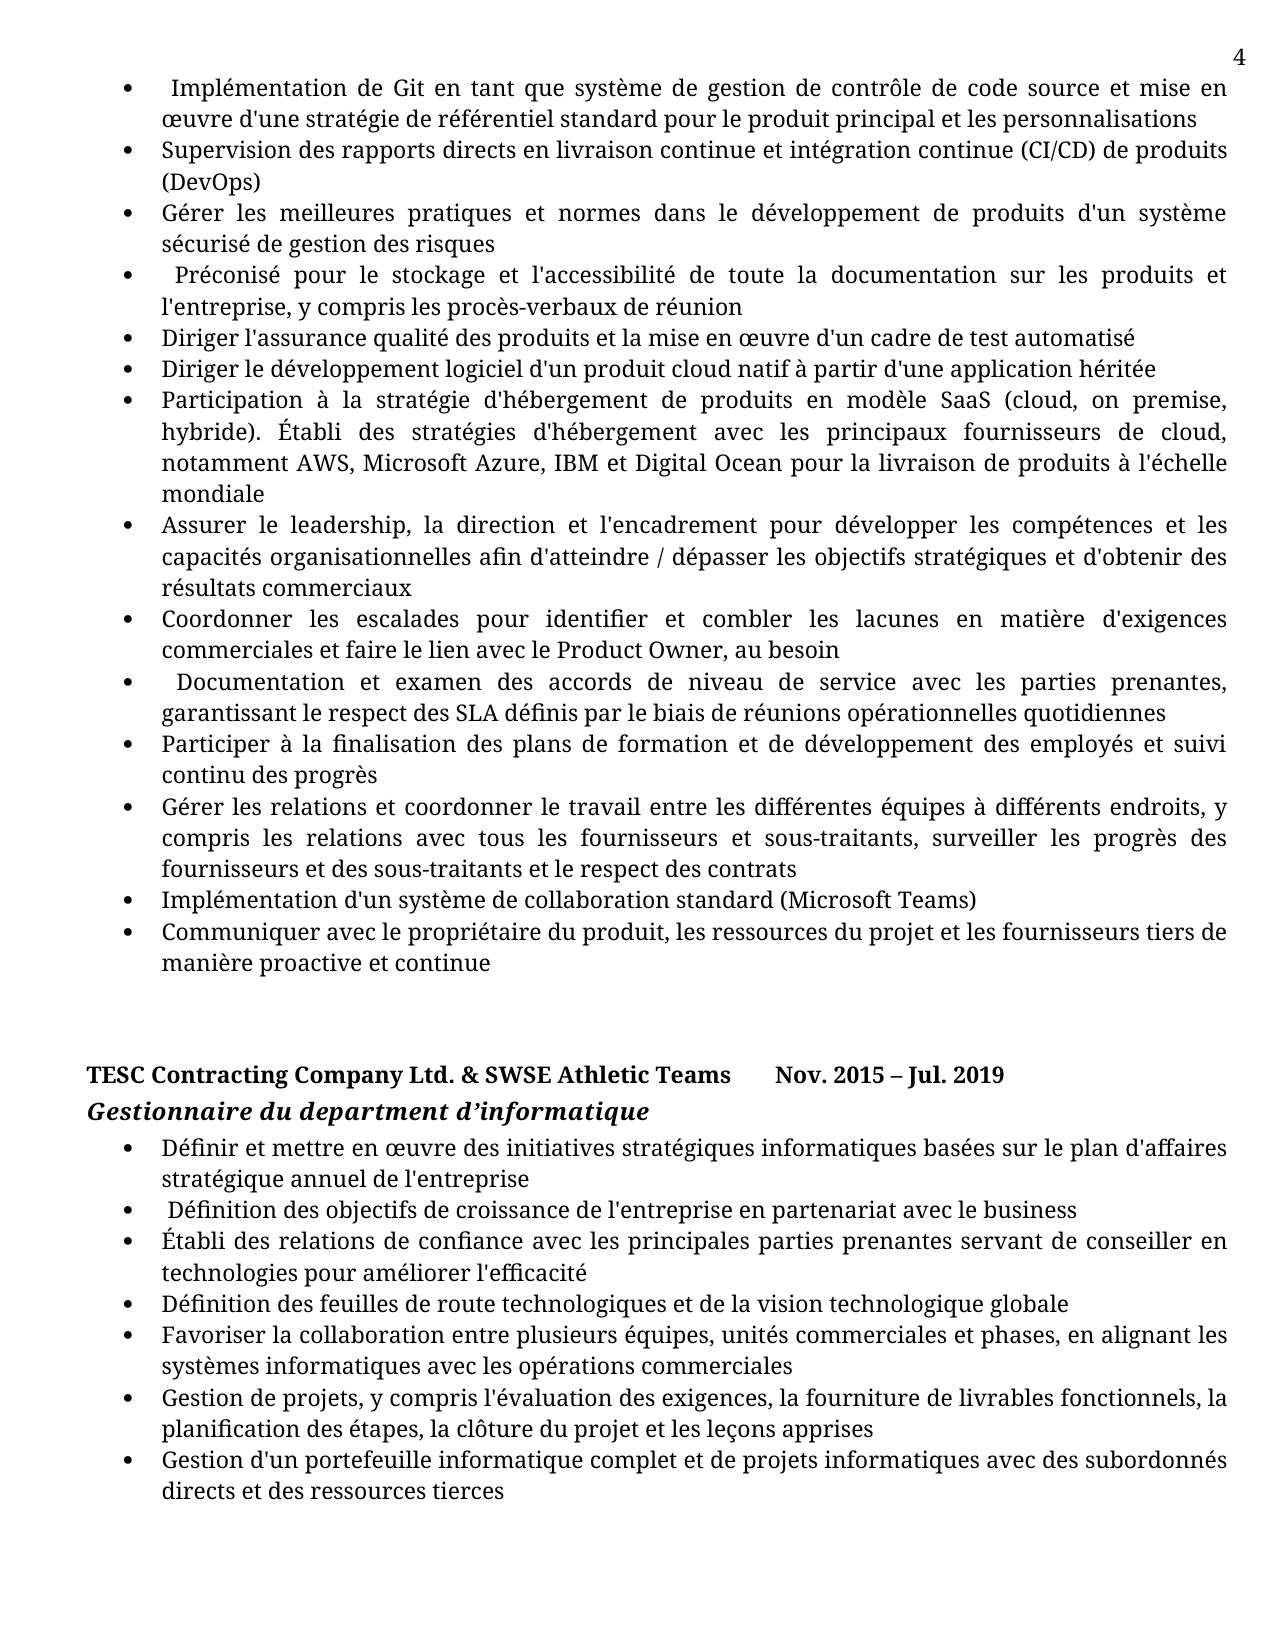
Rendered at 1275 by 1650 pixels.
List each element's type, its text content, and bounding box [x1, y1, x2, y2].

table_cell Contact North Fév. 2022 – Mars. 2022 Analyste de soutien technique Gérer et effectuer des déploiements informatiques et l’appui aux étudiants. Fournir un support technique adéquat Science Nord Fév. 2022 - Oct. 2022 Gestionnaire du Département d’Informatique Élaboration et mise en œuvre de plans stratégiques informatiques à court et à long terme Responsable de la direction, de la planification, de l'organisation et de la gestion des opérations informatiques Responsable de la gestion du support utilisateur Mise en place d'un système de gestion des services informatiques CFMWS Jul. 2021 - Nov. 2021 Responsable informatique senior/Directeur de projet Travaillant au nom du chef d'état-major de la Défense et sous l'autorité du Ministre de la Défense, les SBMFC sont un partenaire de l'entreprise de défense, opérant dans le cadre de la propriété non publique, dépensant des fonds publics et non publics. Les SBMFC sont une agence distincte de l'équipe de la Défense. Les SBMFC offrent des programmes et des services pour répondre aux besoins changeants des Forces armées canadiennes (FAC) en améliorant leur bien-être mental, social, physique et financier. Directeur de projet pour une solution de sauvegarde d'entreprise Directeur de projet pour la migration vers le cloud des services informatiques Sofvie Inc. Sep. 2019 - Jul. 2020 Superviseur – Produits et Services Sofvie est une organisation de logiciels et de services axée sur la réduction des risques sur le lieu de travail et l'alignement de la culture du lieu de travail à l'aide d'un logiciel de gestion des risques et EHS pour générer une intelligence collaborative. Cela améliore la communication et redéfinit la gestion des dangers et des risques sur le lieu de travail en analysant intelligemment les données recueillies en première ligne. S'appuyant sur l'industrie 4.0, Sofvie crée un point de référence accessible qui facilite les processus de prise de décision critiques. Gestion de subalternes directs dans divers rôles de développement de produits et de support à plusieurs niveaux Superviser les subordonnés directs dans le support et le service à plusieurs niveaux des clients et du personnel interne Encadrement de subalternes directs dans les langages et cadres de développement de logiciels complets, y compris AngularJS, HTML, CSS, JavaScript, jQuery, node.js, Python, Groovy, SQL Agir en tant qu'expert en la matière sur le développement de rapports en mettant en place un cadre pour la conversion en masse de rapports précédemment développés vers une solution open source (Pentaho) Agir en tant qu'expert en la matière sur la sécurité des applications (Secure API, XSS, SQL Injection, Access Control, Logging & Monitoring) Gérer le développement d'une API de produit standardisée pour l'intégration avec d'autres systèmes logiciels tels que les ERP Gérer le plan de développement agile du projet, agir en tant que scrum master et effectuer la planification des sprints à l'aide de JIRA Contribuer à la définition et à la mise en œuvre des processus et procédures du centre de services tels que les accords de niveau de service, la gestion des escalades et le cadre du support produit 24h/24 et 7j/7 Agir en tant que liaison entre les parties prenantes de l'entreprise, le support produit, le personnel de développement et d'autres équipes interfonctionnelles à la fois sur site et dans des sites distants pour identifier les lacunes système/fonctionnelles, en surveillant de manière proactive les environnements pour l'efficacité et les améliorations continues Implémentation de Git en tant que système de gestion de contrôle de code source et mise en œuvre d'une stratégie de référentiel standard pour le produit principal et les personnalisations Supervision des rapports directs en livraison continue et intégration continue (CI/CD) de produits (DevOps) Gérer les meilleures pratiques et normes dans le développement de produits d'un système sécurisé de gestion des risques Préconisé pour le stockage et l'accessibilité de toute la documentation sur les produits et l'entreprise, y compris les procès-verbaux de réunion Diriger l'assurance qualité des produits et la mise en œuvre d'un cadre de test automatisé Diriger le développement logiciel d'un produit cloud natif à partir d'une application héritée Participation à la stratégie d'hébergement de produits en modèle SaaS (cloud, on premise, hybride). Établi des stratégies d'hébergement avec les principaux fournisseurs de cloud, notamment AWS, Microsoft Azure, IBM et Digital Ocean pour la livraison de produits à l'échelle mondiale Assurer le leadership, la direction et l'encadrement pour développer les compétences et les capacités organisationnelles afin d'atteindre / dépasser les objectifs stratégiques et d'obtenir des résultats commerciaux Coordonner les escalades pour identifier et combler les lacunes en matière d'exigences commerciales et faire le lien avec le Product Owner, au besoin Documentation et examen des accords de niveau de service avec les parties prenantes, garantissant le respect des SLA définis par le biais de réunions opérationnelles quotidiennes Participer à la finalisation des plans de formation et de développement des employés et suivi continu des progrès Gérer les relations et coordonner le travail entre les différentes équipes à différents endroits, y compris les relations avec tous les fournisseurs et sous-traitants, surveiller les progrès des fournisseurs et des sous-traitants et le respect des contrats Implémentation d'un système de collaboration standard (Microsoft Teams) Communiquer avec le propriétaire du produit, les ressources du projet et les fournisseurs tiers de manière proactive et continue TESC Contracting Company Ltd. & SWSE Athletic Teams Nov. 2015 – Jul. 2019 Gestionnaire du department d’informatique Définir et mettre en œuvre des initiatives stratégiques informatiques basées sur le plan d'affaires stratégique annuel de l'entreprise Définition des objectifs de croissance de l'entreprise en partenariat avec le business Établi des relations de confiance avec les principales parties prenantes servant de conseiller en technologies pour améliorer l'efficacité Définition des feuilles de route technologiques et de la vision technologique globale Favoriser la collaboration entre plusieurs équipes, unités commerciales et phases, en alignant les systèmes informatiques avec les opérations commerciales Gestion de projets, y compris l'évaluation des exigences, la fourniture de livrables fonctionnels, la planification des étapes, la clôture du projet et les leçons apprises Gestion d'un portefeuille informatique complet et de projets informatiques avec des subordonnés directs et des ressources tierces Gestion des employés (embauche, mentorat, formation) Gestion d'un service d'assistance informatique 24h/24 et 7j/7 utilisant le cadre ITIL pour la gestion des incidents et des problèmes Mise en place des accords de niveau de service (SLA) et gestion des escalades pour les services informatiques (support 24h/24 et 7j/7) Mise en place d'un tableau de bord interactif de reporting des métriques informatiques Mise en place de processus et procédures informatiques internes Mise en œuvre de solutions de réduction des coûts dans l'informatique et les domaines d'activité, les nouvelles technologies, les politiques, les procédures et les normes Implémentation d'une solution CRM personnalisée pour les entreprises utilisant Salesforce avec intégration à d'autres systèmes Aide à la mise en place d'un système de point de vente à l'aréna de Sudbury Infrastructure informatique gérée, y compris Serveurs – Linux et Windows Server, hébergement cloud et sur site Stockage – Stockage SAN et cloud Sauvegardes - Sauvegardes sur site et dans le cloud Réseau – Pare-feu, UTM, commutateurs, routeurs, VPN site à site, etc. Systèmes de sécurité - Systèmes d'alarme de bâtiment, systèmes de surveillance, entrée sans clé utilisant l'IoT Gestion des licences de logiciels et des contrats pour tous les systèmes informatiques et liés à l'informatique, y compris : ERP, CRM, ventes, comptabilité, RH, sécurité et logiciels pour les secteurs d'activité tels que l'estimation, les échafaudages et les projets de construction Modernisation des applications existantes (Système de suivi du temps, rapports de projet, gestion des stocks, système d'information sur la sécurité et SIRH) Gestion de l'hébergement Web interne des sites Web de l'entreprise à l'aide d'Apache ainsi que de la gestion des enregistrements de domaine et DNS Mise en place d'un cadre de gestion des risques de sécurité comprenant la gestion, la sécurité opérationnelle et physique Sécurité de la salle des serveurs / de l'infrastructure Audit Gestion des appareils mobiles (MDM) et prévention des pertes de données (DLP) sur les appareils COPE et BYOD (InTune & SimpleMDM) Classification des informations, gestion des mots de passe Passerelles de sécurité , courriel et Site Web Systèmes de prévention et d'intrusion sur le réseau Anti-virus, anti-malware et anti-ransomware d'entreprise Formation de sensibilisation à la sécurité (sécurité des e-mails, hameçonnage, vishing, etc.) Applications logicielles sécurisées et applications développées en interne Assurer le leadership, la planification et l'estimation, le suivi des coûts, les présentations et la communication des projets informatiques clés suivants : Transformation numérique (flux de travail sans papier et numériques) Réseau sans fil d'entreprise mondial (réseau sans fil d'entreprise unifié dans les succursales et les chantiers utilisant RADIUS) Système standard de visioconférence et de collaboration (Microsoft Teams) Systèmes de gestion des stocks (actifs informatiques et domaines d'activité spécifiques tels que l'atelier d'outillage et les échafaudages) Rapports de projet Web standard utilisant HTML, CSS, JavaScript et jQuery hébergés dans AWS Système d'information sur la gestion de la sécurité (eCompliance) Intranet de l'entreprise (cloud basé sur Azure, authentification unique via Azure AD) Système VoIP mondial (migré des lignes analogiques/POTS vers le système VoIP à l'aide de téléphones FreePBX et SIP) Vale Canada Limited Jan. 2009 – Oct. 2015 IT Expert de Projet / IT Gestionnaire de Projet Gestion d'une équipe de développeurs assurant la supervision et le mentorat, la planification des ressources et les évaluations de performance Joué dans le rôle de chef de projet gérant tous les aspects des projets informatiques, y compris la budgétisation, l'initiation, la planification, l'exécution, le suivi et la clôture du projet Réalisé dans l'estimation de projet en tant qu'expert en la matière Élaboration et gestion de plans de projet à l'aide de divers outils, notamment MS Project et HPPM Mettre en œuvre les meilleures pratiques, les normes et les feuilles de route des produits en tant qu'expert en la matière pour les domaines d'expertise Architecture d'application fournie ou approuvée pour plusieurs applications logicielles, notamment : Système informatisé de suivi des moules (basé sur le Web, application .NET) Application de gestion des informations de processus (système de rapport d'informations de production basé sur le Web à l'échelle de la division, composé de KPI et d'informations en temps réel. Utilisation de SharePoint et des technologies Web) Systèmes informatisés pour le programme de réduction des émissions atmosphériques (AER) (applications Web utilisant HTML, CSS, JavaScript, .NET, SQL) Système de surveillance de l'allée du convertisseur de fusion (application de bureau Windows écrite en .NET pour surveiller le processus de fusion du nickel et utilisée par les opérateurs pour aider à la prise de décision) Gestion de la mise en œuvre de nombreux projets informatiques tels que : Système de collecte de données redondant (collecte de données en temps réel du réseau de contrôle de processus de la fonderie au réseau d'entreprise à l'aide des technologies OPC et OSISoft PI) Migration des données de l'historique des données héritées (migration de l'historique des données Setcim vers l'historien OSISoft PI) Product lead sur SAP Manufacturing Integration and Intelligence (MII) Assisté à des conférences, à des formations formelles et au réseautage avec des collègues du monde entier Mise en œuvre le produit en tant qu'outil de reporting standard de l'entreprise utilisé par diverses applications créé des feuilles de route de produits et des normes pour la technologie Participé aux négociations du contrat de maintenance et des licences logicielles Agir en tant que troisième niveau de support pour les escalades ou l'ingénierie de solutions pour les produits dans les domaines d'expertise (support 24x7x365) Communiquer avec les parties prenantes du projet, les chefs d'entreprise, les ressources du projet de manière proactive et continue Vale Canada Limitée Mai 2005 – Déc. 2008 Analyste des systèmes de processus Concevoir, développer, tester, fournir et soutenir des systèmes d'information et de contrôle de processus Implémentation de nouvelles technologies dans les applications métiers, analyse/traduction des besoins métiers Diriger les sous-traitants et les projets informatiques, servir de mentor aux collègues et aux ressources du projet Communiquer avec les parties prenantes du projet, les responsables des unités commerciales et les ressources du projet de manière proactive et continue Four Leaf Solutions Inc. Septembre 2002 – Avril 2005 Programmeur/Analyste Superviser et diriger des projets et des initiatives de programmation Architecture et développement d'applications web et logicielles personnalisées (applications client/serveur, bases de données) à l'aide de technologies telles que : HTML, CSS, JavaScript, C#, .NET, MVC, Perl, PHP, AJAX, Java, SQL Server, Oracle DB, MySQL, PostgreSQL, SharePoint Analyse des besoins métiers, cartographie des processus et modélisation des données Concevoir et développer des solutions pour répondre aux spécifications de conception et aux exigences des clients Assurer la maintenance des applications logicielles et le support de troisième niveau aux clients Optimisation du code pour l'efficacité et les performances du logiciel Normes de développement gérées Collaboration avec les équipes de test pour relayer les fonctionnalités et résoudre les problèmes de test, les outils et les défauts de test Communiquer le projet/travail de manière proactive et continue Technicien de support à distance et sur site (tous les aspects des réseaux, du matériel et des logiciels) Excellentes compétences en communication écrite et orale, y compris des compétences en rédaction technique Installation du réseau Expertech Mai 2000 – Juil. 2002 Analyste assistance technique SI/TI Développement logiciel (scripting, Perl, Delphi, JSP, PHP, Java, C/C++) Administration du réseau Technicien de support à distance et sur site (tous les aspects des réseaux, du matériel et des logiciels) Superviser et diriger des projets et des initiatives de programmation Architecture et développement d'applications web et logicielles personnalisées (applications client-serveur, bases de données) à l'aide de technologies telles que : HTML, CSS, JavaScript, C#, .NET, MVC, Perl, PHP, AJAX, Java , SQL Server, Oracle DB, MySQL, PostgreSQL, SharePoint Analyse des besoins métiers, cartographie des processus et modélisation des données Concevoir et développer des solutions pour répondre aux spécifications de conception et aux exigences des clients Assurer la maintenance des applications logicielles et le support de troisième niveau aux clients Optimisation du code pour l'efficacité et les performances du logiciel Normes de développement gérées Collaboration avec les équipes de test pour relayer les fonctionnalités et résoudre les problèmes de test, les outils et les défauts de test Communiquer le projet/travailler de manière proactive et continue Technicien de support à distance et sur site (tous les aspects des réseaux, du matériel et des logiciels) [75, 72, 1240, 1507]
table_cell [30, 72, 75, 1507]
